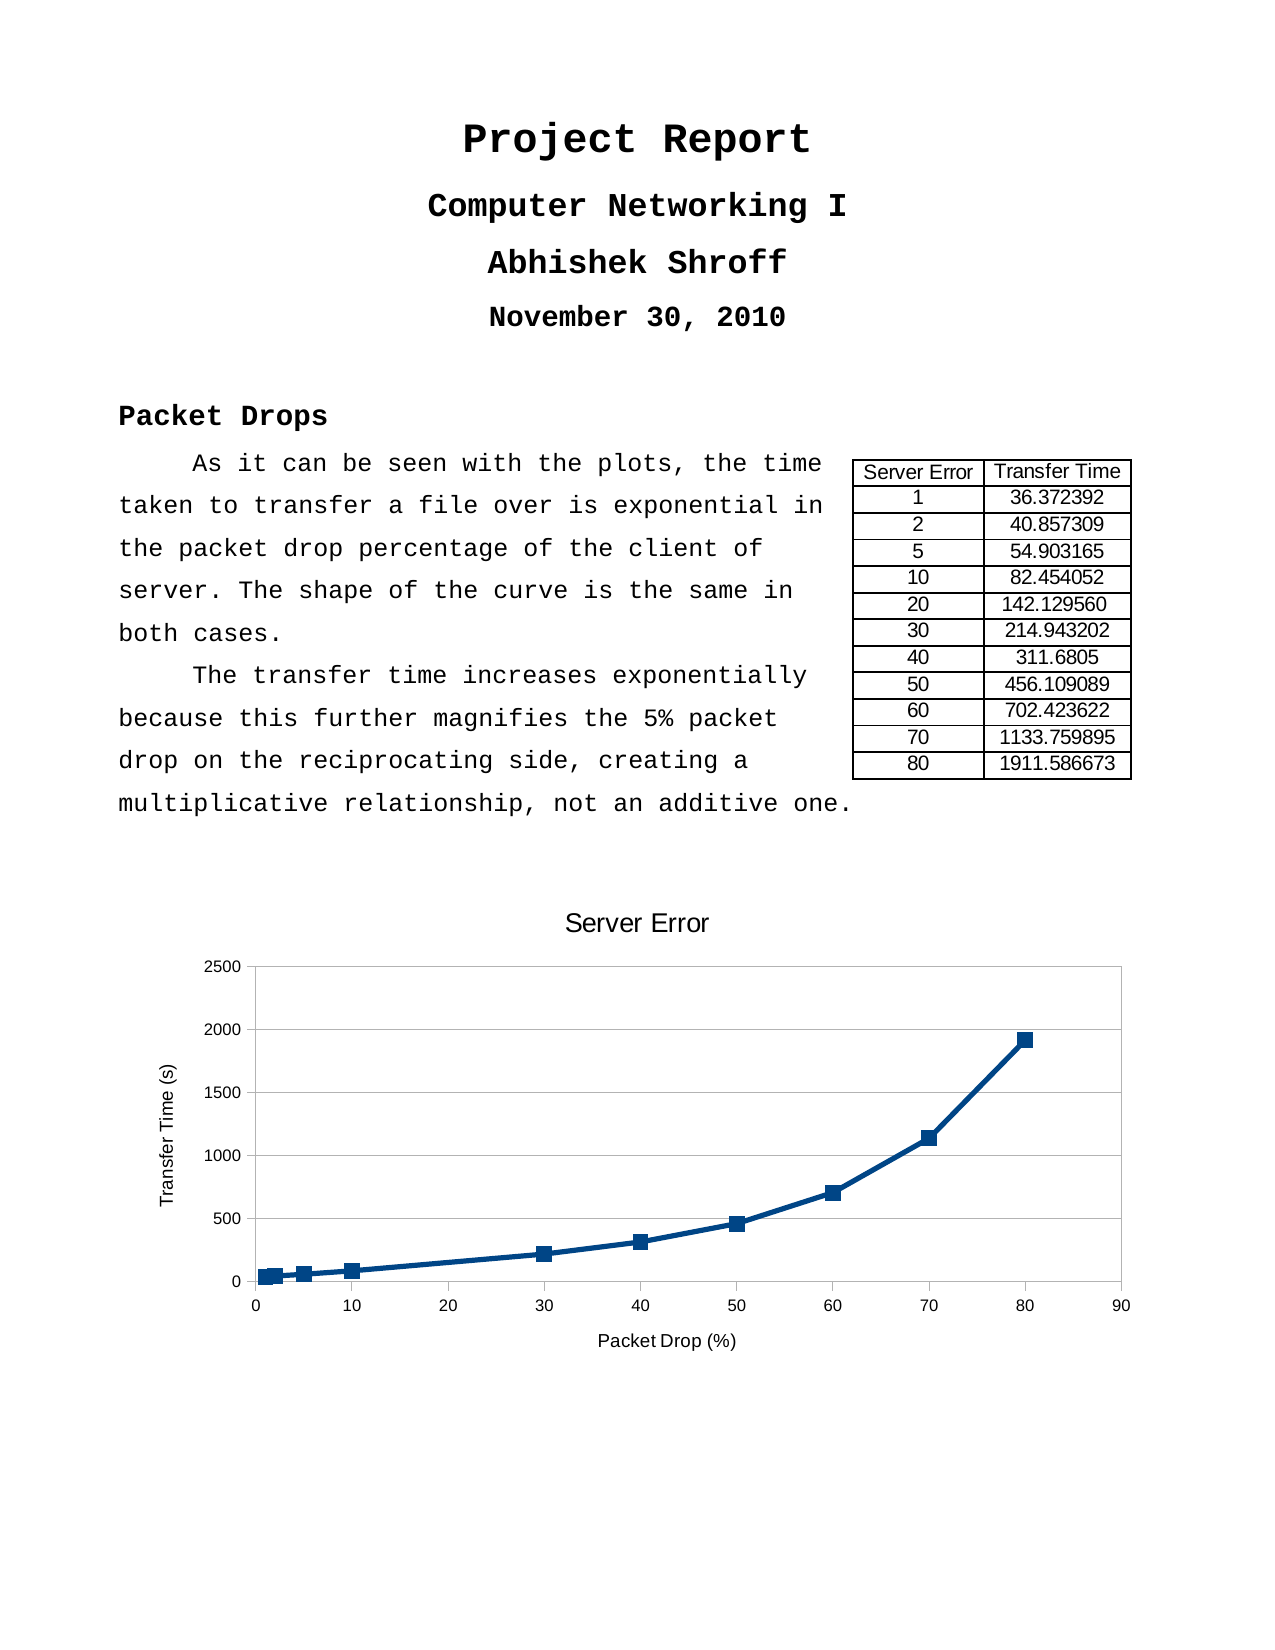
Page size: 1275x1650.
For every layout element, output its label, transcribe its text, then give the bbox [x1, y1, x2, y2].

text Computer Networking I [118, 189, 1157, 227]
text Packet Drops [118, 401, 1157, 434]
text Project Report [118, 118, 1157, 165]
text As it can be seen with the plots, the time taken to transfer a file over is exponential in the packet drop percentage of the client of server. The shape of the curve is the same in both cases. [118, 451, 1157, 649]
text Abhishek Shroff [118, 246, 1157, 283]
text November 30, 2010 [118, 302, 1157, 335]
text The transfer time increases exponentially because this further magnifies the 5% packet drop on the reciprocating side, creating a multiplicative relationship, not an additive one. [118, 663, 1157, 819]
